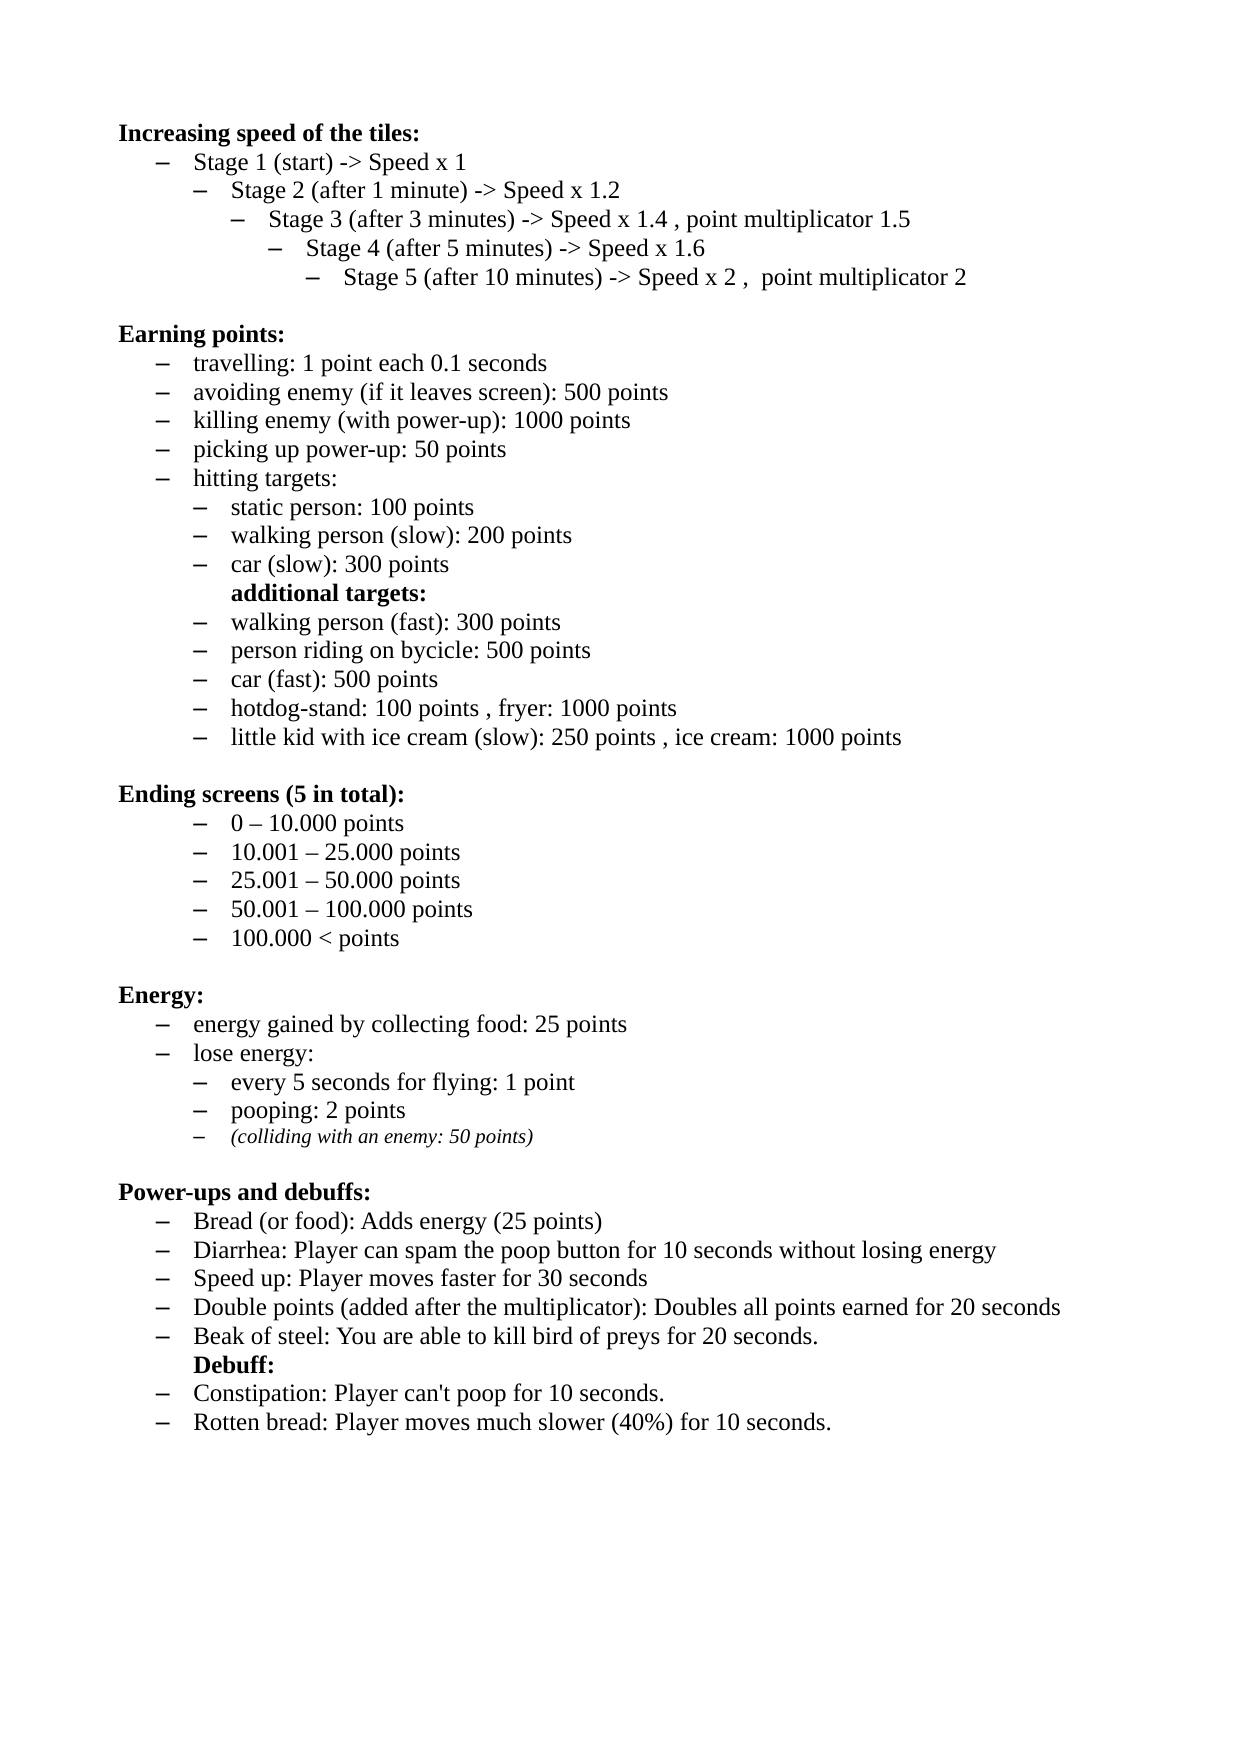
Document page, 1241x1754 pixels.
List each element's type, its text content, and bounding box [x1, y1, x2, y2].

list (colliding with an enemy: 50 points) [193, 1124, 1122, 1148]
text Energy: [118, 981, 1122, 1009]
list car (fast): 500 points [193, 664, 1122, 693]
text Increasing speed of the tiles: [118, 118, 1122, 147]
list Debuff: [156, 1350, 1122, 1378]
list Speed up: Player moves faster for 30 seconds [156, 1263, 1122, 1292]
list Diarrhea: Player can spam the poop button for 10 seconds without losing energy [156, 1235, 1122, 1263]
list 100.000 < points [193, 923, 1122, 952]
list energy gained by collecting food: 25 points [156, 1009, 1122, 1038]
text Power-ups and debuffs: [118, 1177, 1122, 1206]
list avoiding enemy (if it leaves screen): 500 points [156, 377, 1122, 406]
list static person: 100 points [193, 492, 1122, 521]
list Stage 4 (after 5 minutes) -> Speed x 1.6 [268, 233, 1122, 262]
list person riding on bycicle: 500 points [193, 636, 1122, 664]
list Stage 5 (after 10 minutes) -> Speed x 2 , point multiplicator 2 [306, 262, 1122, 291]
list Bread (or food): Adds energy (25 points) [156, 1206, 1122, 1235]
list lose energy: [156, 1038, 1122, 1067]
list 10.001 – 25.000 points [193, 837, 1122, 866]
list Stage 1 (start) -> Speed x 1 [156, 147, 1122, 176]
list Stage 2 (after 1 minute) -> Speed x 1.2 [193, 176, 1122, 204]
list Constipation: Player can't poop for 10 seconds. [156, 1378, 1122, 1407]
list Double points (added after the multiplicator): Doubles all points earned for 20 seconds [156, 1292, 1122, 1321]
text Earning points: [118, 319, 1122, 348]
list pooping: 2 points [193, 1096, 1122, 1124]
list hotdog-stand: 100 points , fryer: 1000 points [193, 693, 1122, 722]
text Ending screens (5 in total): [118, 779, 1122, 808]
list walking person (fast): 300 points [193, 607, 1122, 636]
list killing enemy (with power-up): 1000 points [156, 406, 1122, 434]
list walking person (slow): 200 points [193, 521, 1122, 549]
list 25.001 – 50.000 points [193, 866, 1122, 894]
list picking up power-up: 50 points [156, 434, 1122, 463]
list Stage 3 (after 3 minutes) -> Speed x 1.4 , point multiplicator 1.5 [231, 204, 1122, 233]
list Beak of steel: You are able to kill bird of preys for 20 seconds. [156, 1321, 1122, 1350]
list additional targets: [193, 578, 1122, 607]
list car (slow): 300 points [193, 549, 1122, 578]
list 0 – 10.000 points [193, 808, 1122, 837]
list every 5 seconds for flying: 1 point [193, 1067, 1122, 1096]
list Rotten bread: Player moves much slower (40%) for 10 seconds. [156, 1407, 1122, 1436]
list travelling: 1 point each 0.1 seconds [156, 348, 1122, 377]
list hitting targets: [156, 463, 1122, 492]
list little kid with ice cream (slow): 250 points , ice cream: 1000 points [193, 722, 1122, 751]
list 50.001 – 100.000 points [193, 894, 1122, 923]
